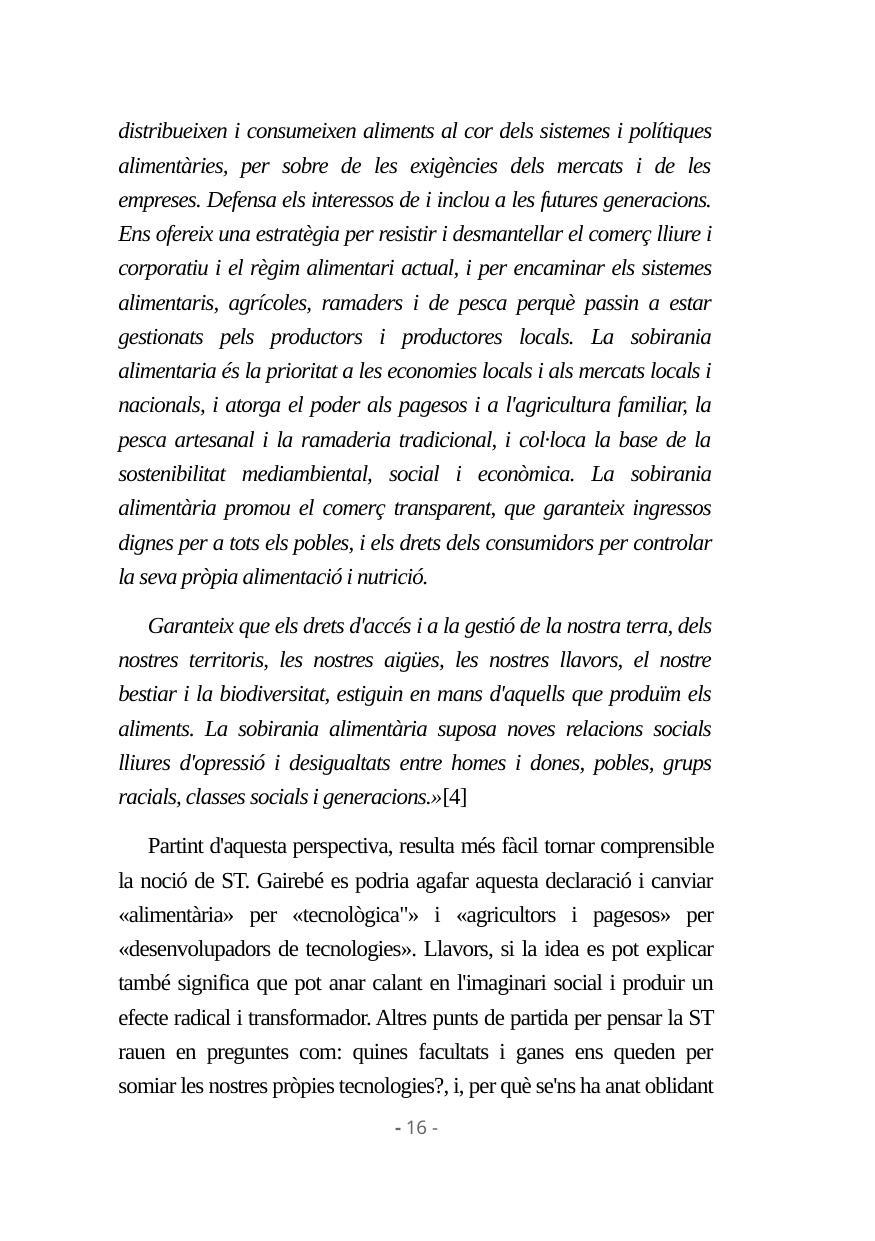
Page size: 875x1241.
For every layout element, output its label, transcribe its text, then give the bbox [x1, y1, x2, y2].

text distribueixen i consumeixen aliments al cor dels sistemes i polítiques alimentàries, per sobre de les exigències dels mercats i de les empreses. Defensa els interessos de i inclou a les futures generacions. Ens ofereix una estratègia per resistir i desmantellar el comerç lliure i corporatiu i el règim alimentari actual, i per encaminar els sistemes alimentaris, agrícoles, ramaders i de pesca perquè passin a estar gestionats pels productors i productores locals. La sobirania alimentaria és la prioritat a les economies locals i als mercats locals i nacionals, i atorga el poder als pagesos i a l'agricultura familiar, la pesca artesanal i la ramaderia tradicional, i col·loca la base de la sostenibilitat mediambiental, social i econòmica. La sobirania alimentària promou el comerç transparent, que garanteix ingressos dignes per a tots els pobles, i els drets dels consumidors per controlar la seva pròpia alimentació i nutrició. [118, 111, 714, 591]
text Garanteix que els drets d'accés i a la gestió de la nostra terra, dels nostres territoris, les nostres aigües, les nostres llavors, el nostre bestiar i la biodiversitat, estiguin en mans d'aquells que produïm els aliments. La sobirania alimentària suposa noves relacions socials lliures d'opressió i desigualtats entre homes i dones, pobles, grups racials, classes socials i generacions.»[4] [118, 606, 714, 812]
text Partint d'aquesta perspectiva, resulta més fàcil tornar comprensible la noció de ST. Gairebé es podria agafar aquesta declaració i canviar «alimentària» per «tecnològica"» i «agricultors i pagesos» per «desenvolupadors de tecnologies». Llavors, si la idea es pot explicar també significa que pot anar calant en l'imaginari social i produir un efecte radical i transformador. Altres punts de partida per pensar la ST rauen en preguntes com: quines facultats i ganes ens queden per somiar les nostres pròpies tecnologies?, i, per què se'ns ha anat oblidant [118, 826, 714, 1101]
